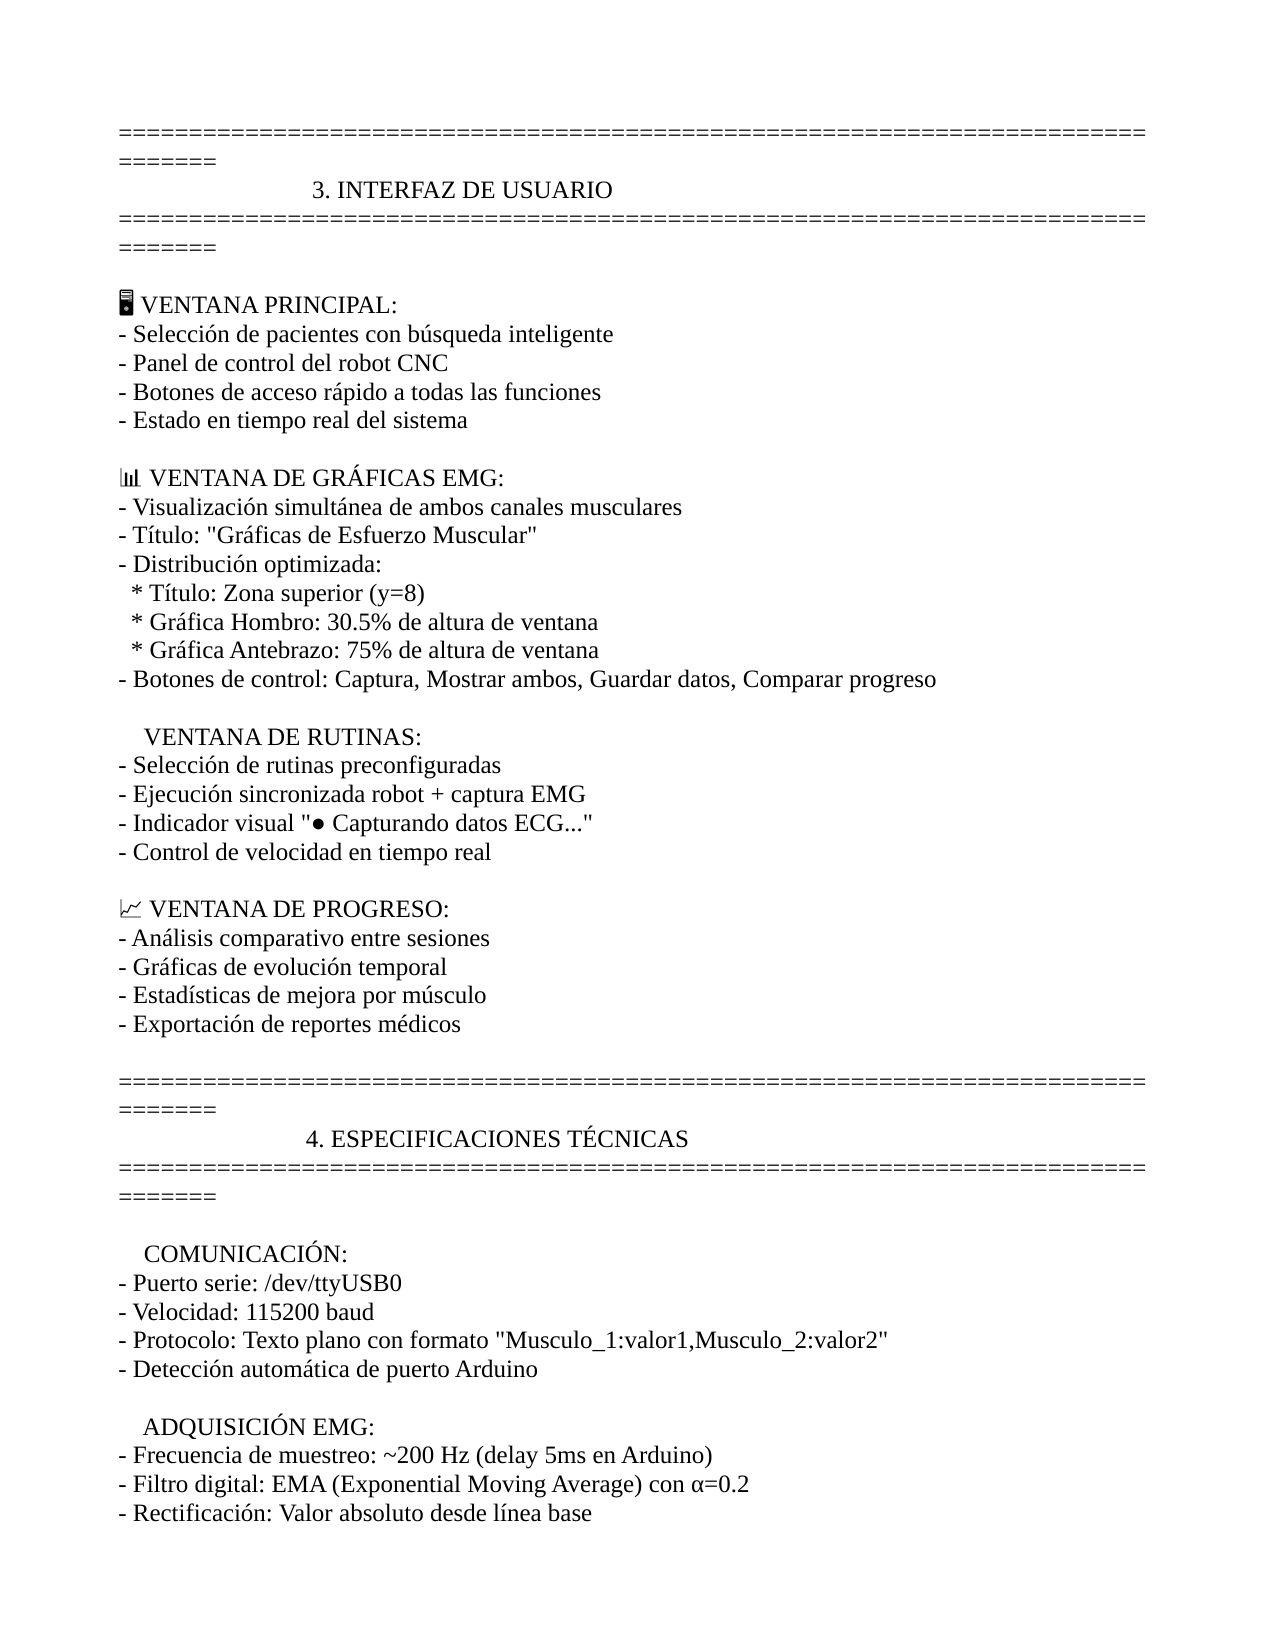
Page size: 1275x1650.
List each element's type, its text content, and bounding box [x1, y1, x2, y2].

text * Título: Zona superior (y=8) [118, 578, 1157, 607]
text 4. ESPECIFICACIONES TÉCNICAS [118, 1124, 1157, 1153]
text - Exportación de reportes médicos [118, 1009, 1157, 1038]
text - Botones de acceso rápido a todas las funciones [118, 377, 1157, 406]
text - Rectificación: Valor absoluto desde línea base [118, 1498, 1157, 1527]
text 📡 COMUNICACIÓN: [118, 1239, 1157, 1268]
text - Frecuencia de muestreo: ~200 Hz (delay 5ms en Arduino) [118, 1441, 1157, 1469]
text ================================================================================ [118, 118, 1157, 176]
text - Título: "Gráficas de Esfuerzo Muscular" [118, 521, 1157, 549]
text - Puerto serie: /dev/ttyUSB0 [118, 1268, 1157, 1297]
text - Ejecución sincronizada robot + captura EMG [118, 779, 1157, 808]
text 🎯 VENTANA DE RUTINAS: [118, 722, 1157, 751]
text - Indicador visual "● Capturando datos ECG..." [118, 808, 1157, 837]
text - Selección de pacientes con búsqueda inteligente [118, 319, 1157, 348]
text - Botones de control: Captura, Mostrar ambos, Guardar datos, Comparar progreso [118, 664, 1157, 693]
text 📈 VENTANA DE PROGRESO: [118, 894, 1157, 923]
text - Gráficas de evolución temporal [118, 952, 1157, 981]
text - Visualización simultánea de ambos canales musculares [118, 492, 1157, 521]
text - Selección de rutinas preconfiguradas [118, 751, 1157, 779]
text - Estado en tiempo real del sistema [118, 406, 1157, 434]
text * Gráfica Antebrazo: 75% de altura de ventana [118, 636, 1157, 664]
text - Análisis comparativo entre sesiones [118, 923, 1157, 952]
text 🔬 ADQUISICIÓN EMG: [118, 1412, 1157, 1441]
text ================================================================================ [118, 204, 1157, 262]
text ================================================================================ [118, 1153, 1157, 1211]
text - Velocidad: 115200 baud [118, 1297, 1157, 1326]
text - Estadísticas de mejora por músculo [118, 981, 1157, 1009]
text 3. INTERFAZ DE USUARIO [118, 176, 1157, 204]
text - Protocolo: Texto plano con formato "Musculo_1:valor1,Musculo_2:valor2" [118, 1326, 1157, 1354]
text - Control de velocidad en tiempo real [118, 837, 1157, 866]
text 🖥️ VENTANA PRINCIPAL: [118, 291, 1157, 319]
text 📊 VENTANA DE GRÁFICAS EMG: [118, 463, 1157, 492]
text - Panel de control del robot CNC [118, 348, 1157, 377]
text ================================================================================ [118, 1067, 1157, 1124]
text * Gráfica Hombro: 30.5% de altura de ventana [118, 607, 1157, 636]
text - Detección automática de puerto Arduino [118, 1354, 1157, 1383]
text - Distribución optimizada: [118, 549, 1157, 578]
text - Filtro digital: EMA (Exponential Moving Average) con α=0.2 [118, 1469, 1157, 1498]
